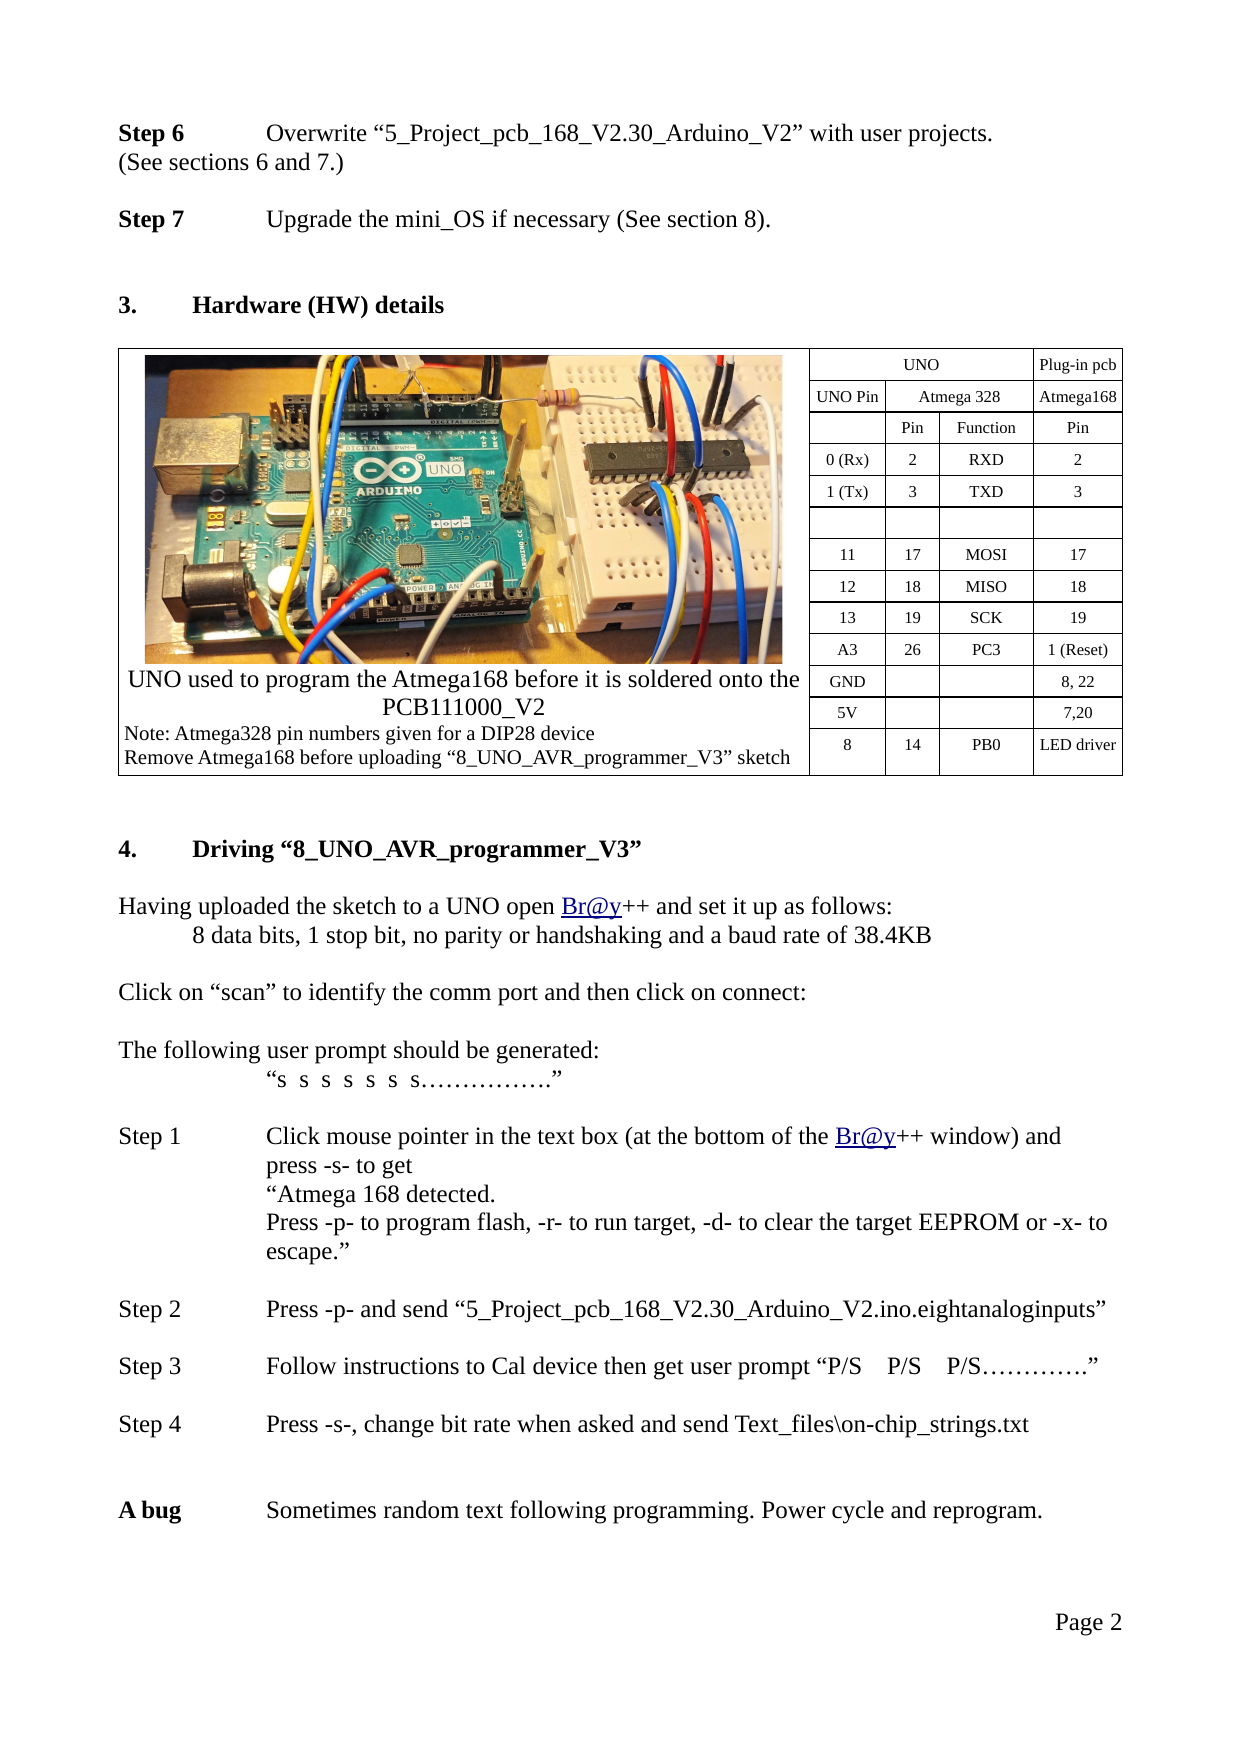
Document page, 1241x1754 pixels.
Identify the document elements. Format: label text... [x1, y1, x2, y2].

table_cell MISO [940, 571, 1033, 601]
text Step 4 Press -s-, change bit rate when asked and send Text_files\on-chip_strings.txt [118, 1409, 1122, 1437]
text Click on “scan” to identify the comm port and then click on connect: [118, 977, 1122, 1006]
table_cell 18 [1034, 571, 1122, 601]
table_cell 2 [1034, 444, 1122, 475]
table_cell 12 [810, 571, 885, 601]
text Step 6 Overwrite “5_Project_pcb_168_V2.30_Arduino_V2” with user projects. [118, 118, 1122, 147]
text “Atmega 168 detected. [118, 1179, 1122, 1207]
text press -s- to get [118, 1150, 1122, 1179]
table_cell 3 [886, 476, 939, 506]
table_cell [886, 698, 939, 728]
table_cell [886, 666, 939, 696]
text Step 2 Press -p- and send “5_Project_pcb_168_V2.30_Arduino_V2.ino.eightanaloginputs” [118, 1294, 1122, 1322]
table_cell Atmega168 [1034, 381, 1122, 411]
table_cell PC3 [940, 634, 1033, 665]
text Step 1 Click mouse pointer in the text box (at the bottom of the Br@y++ window) and [118, 1121, 1122, 1150]
table_cell 5V [810, 698, 885, 728]
text 3. Hardware (HW) details [118, 291, 1122, 319]
text “s s s s s s s…………….” [118, 1064, 1122, 1092]
table_cell [886, 508, 939, 538]
table_header UNO used to program the Atmega168 before it is soldered onto the PCB111000_V2 Note: Atmega328 pin numbers given for a DIP28 device Remove Atmega168 before uploading “8_UNO_AVR_programmer_V3” sketch [119, 349, 809, 775]
picture [144, 355, 783, 664]
table_cell 7,20 [1034, 698, 1122, 728]
text (See sections 6 and 7.) [118, 147, 1122, 176]
table_cell 13 [810, 603, 885, 633]
table_cell UNO Pin [810, 381, 885, 411]
table_cell 1 (Tx) [810, 476, 885, 506]
table_cell 2 [886, 444, 939, 475]
table_cell 0 (Rx) [810, 444, 885, 475]
table_header UNO [810, 349, 1033, 380]
table_cell Pin [1034, 413, 1122, 443]
table_cell 26 [886, 634, 939, 665]
table_cell 1 (Reset) [1034, 634, 1122, 665]
text Having uploaded the sketch to a UNO open Br@y++ and set it up as follows: [118, 891, 1122, 920]
text Press -p- to program flash, -r- to run target, -d- to clear the target EEPROM or -x- to escape.” [118, 1207, 1122, 1265]
table_cell [940, 666, 1033, 696]
table_cell PB0 [940, 729, 1033, 775]
table_cell 17 [886, 539, 939, 570]
table_cell [940, 698, 1033, 728]
text Step 3 Follow instructions to Cal device then get user prompt “P/S P/S P/S………….” [118, 1351, 1122, 1380]
table_cell RXD [940, 444, 1033, 475]
text 8 data bits, 1 stop bit, no parity or handshaking and a baud rate of 38.4KB [118, 920, 1122, 949]
text 4. Driving “8_UNO_AVR_programmer_V3” [118, 834, 1122, 862]
table_cell A3 [810, 634, 885, 665]
table_cell SCK [940, 603, 1033, 633]
table_cell 19 [1034, 603, 1122, 633]
table_cell 18 [886, 571, 939, 601]
table_cell [810, 413, 885, 443]
table_cell MOSI [940, 539, 1033, 570]
table_cell LED driver [1034, 729, 1122, 775]
table_cell 8 [810, 729, 885, 775]
table_cell GND [810, 666, 885, 696]
text The following user prompt should be generated: [118, 1035, 1122, 1064]
table_header Plug-in pcb [1034, 349, 1122, 380]
table_cell [810, 508, 885, 538]
table_cell Pin [886, 413, 939, 443]
table_cell [940, 508, 1033, 538]
table_cell [1034, 508, 1122, 538]
table_cell 8, 22 [1034, 666, 1122, 696]
text A bug Sometimes random text following programming. Power cycle and reprogram. [118, 1495, 1122, 1524]
table_cell 11 [810, 539, 885, 570]
table_cell Atmega 328 [886, 381, 1033, 411]
table_cell Function [940, 413, 1033, 443]
table_cell 14 [886, 729, 939, 775]
table_cell 19 [886, 603, 939, 633]
text Step 7 Upgrade the mini_OS if necessary (See section 8). [118, 204, 1122, 233]
table_cell TXD [940, 476, 1033, 506]
table_cell 17 [1034, 539, 1122, 570]
table_cell 3 [1034, 476, 1122, 506]
